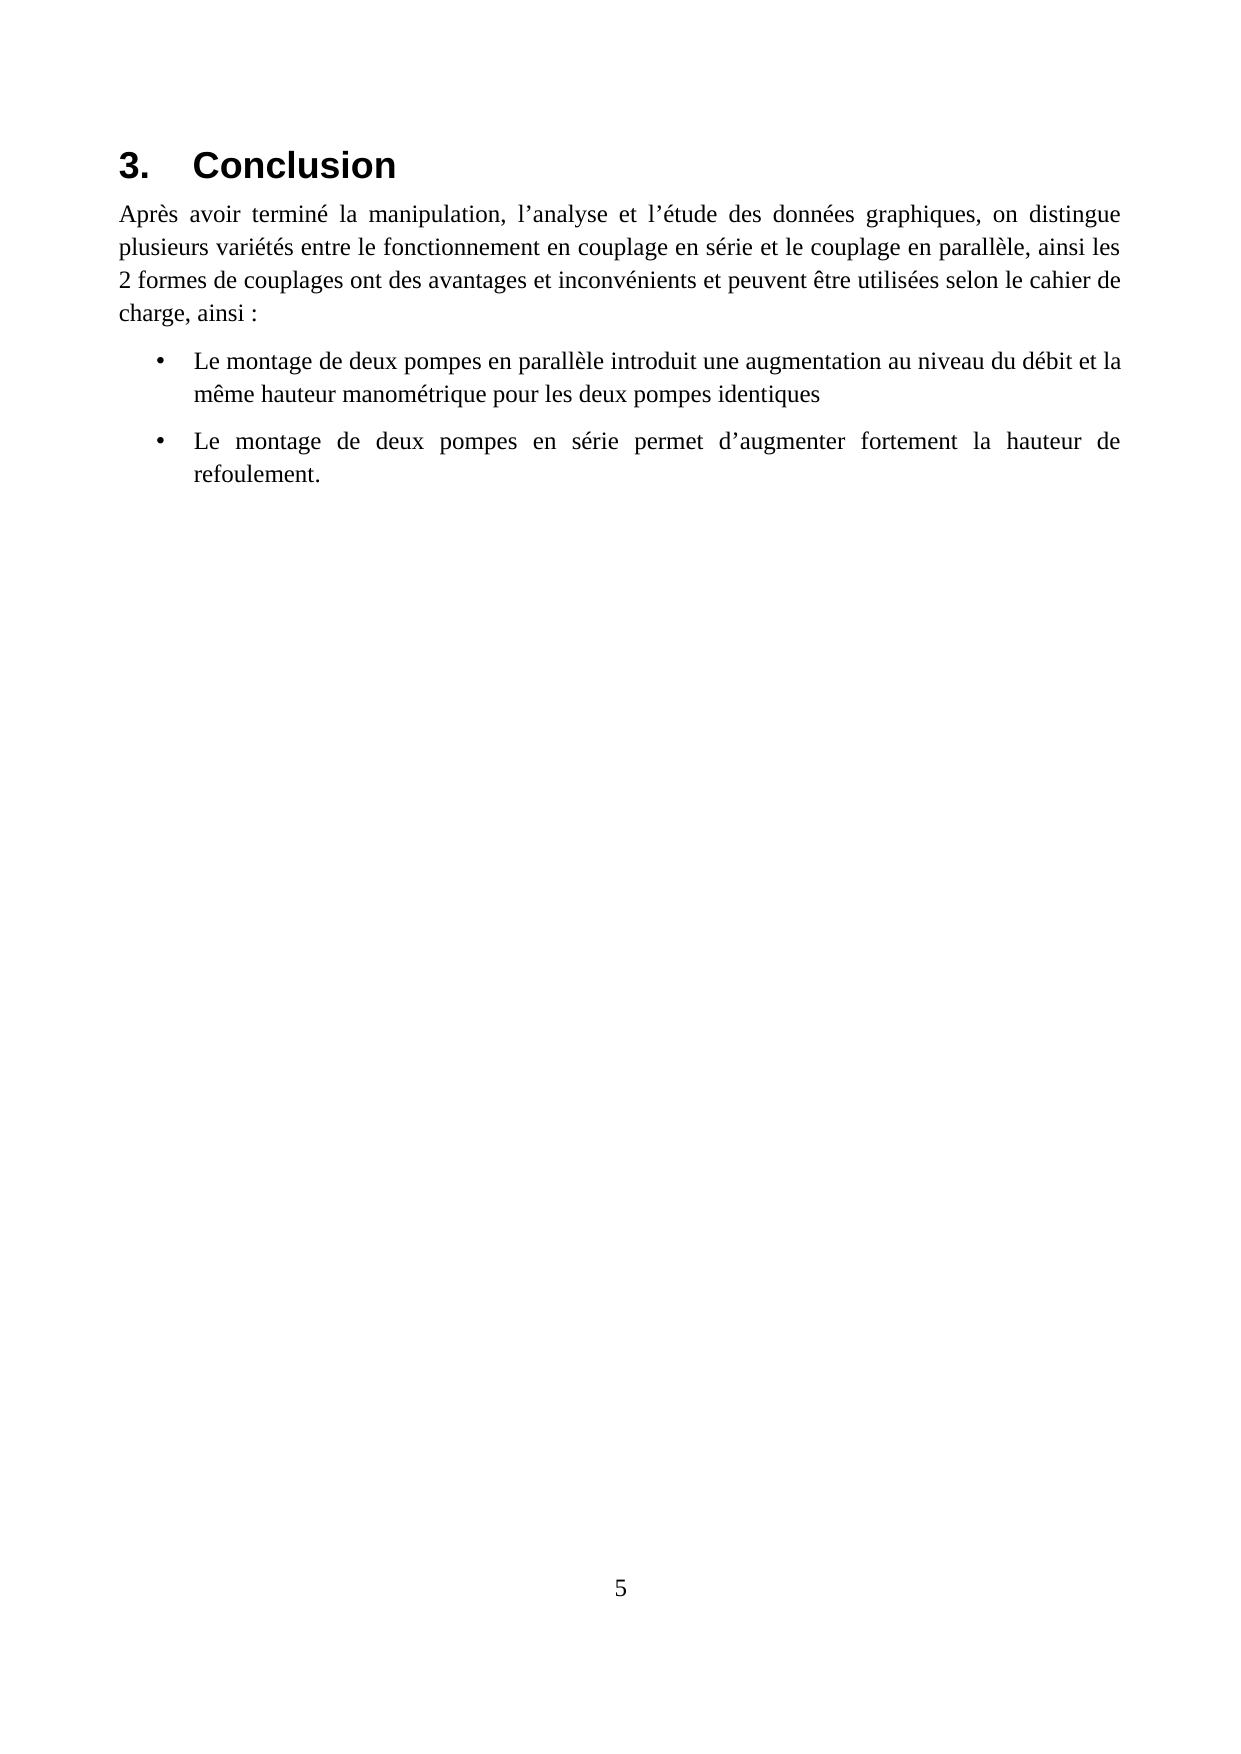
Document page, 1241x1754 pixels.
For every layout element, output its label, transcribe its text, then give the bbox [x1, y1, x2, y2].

list Le montage de deux pompes en série permet d’augmenter fortement la hauteur de refoulement. [156, 426, 1122, 488]
list Le montage de deux pompes en parallèle introduit une augmentation au niveau du débit et la même hauteur manométrique pour les deux pompes identiques [156, 346, 1122, 408]
text Après avoir terminé la manipulation, l’analyse et l’étude des données graphiques, on distingue plusieurs variétés entre le fonctionnement en couplage en série et le couplage en parallèle, ainsi les 2 formes de couplages ont des avantages et inconvénients et peuvent être utilisées selon le cahier de charge, ainsi : [118, 199, 1122, 327]
subtitle Conclusion [118, 143, 1122, 187]
